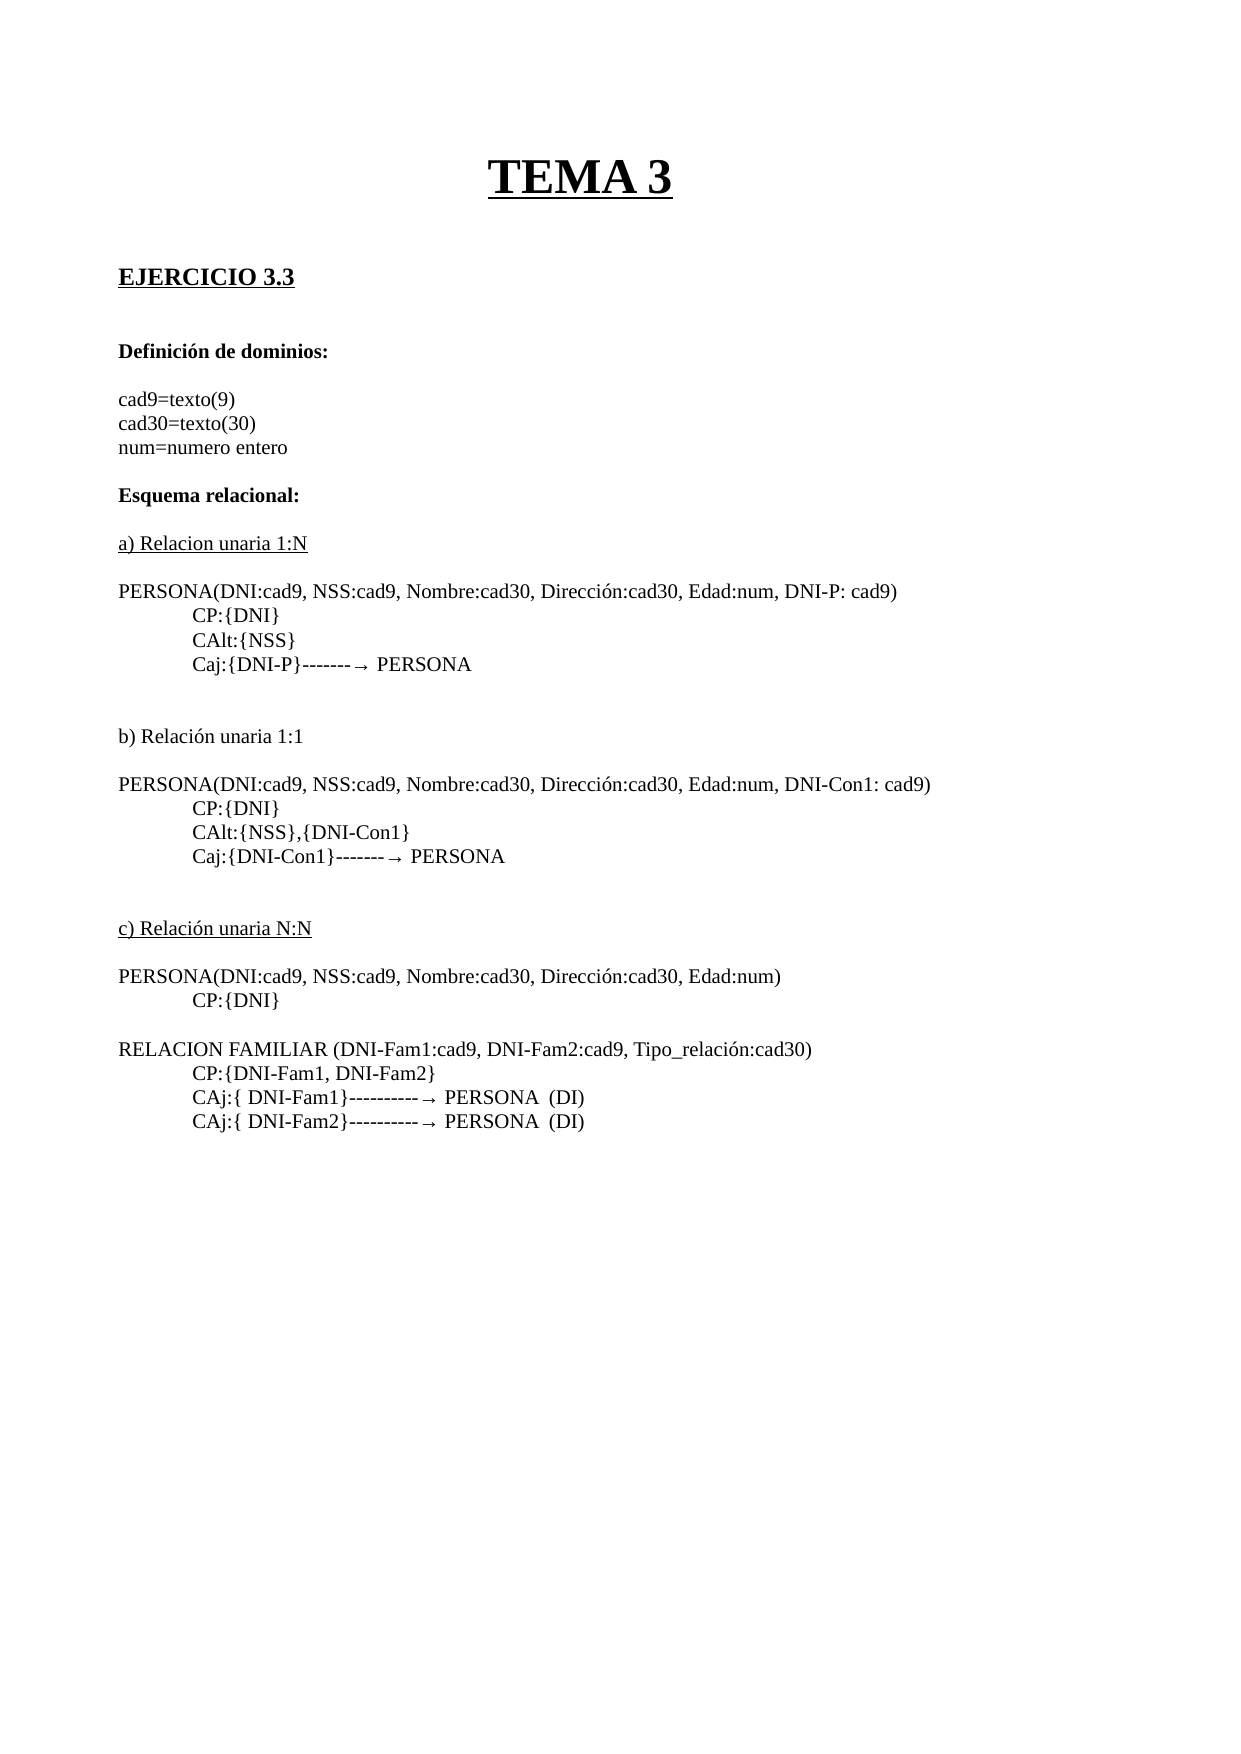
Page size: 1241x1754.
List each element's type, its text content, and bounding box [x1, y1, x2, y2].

text RELACION FAMILIAR (DNI-Fam1:cad9, DNI-Fam2:cad9, Tipo_relación:cad30) [118, 1037, 1122, 1061]
text EJERCICIO 3.3 [118, 262, 1122, 291]
text Caj:{DNI-P}-------→ PERSONA [118, 652, 1122, 676]
text num=numero entero [118, 435, 1122, 459]
text CP:{DNI} [118, 603, 1122, 627]
text Caj:{DNI-Con1}-------→ PERSONA [118, 844, 1122, 868]
text cad9=texto(9) [118, 387, 1122, 411]
text Esquema relacional: [118, 483, 1122, 507]
text CAlt:{NSS},{DNI-Con1} [118, 820, 1122, 844]
text CAj:{ DNI-Fam2}----------→ PERSONA (DI) [118, 1109, 1122, 1133]
text b) Relación unaria 1:1 [118, 724, 1122, 748]
text c) Relación unaria N:N [118, 916, 1122, 940]
text PERSONA(DNI:cad9, NSS:cad9, Nombre:cad30, Dirección:cad30, Edad:num, DNI-P: cad9) [118, 579, 1122, 603]
text TEMA 3 [118, 147, 1122, 204]
text PERSONA(DNI:cad9, NSS:cad9, Nombre:cad30, Dirección:cad30, Edad:num, DNI-Con1: cad9) [118, 772, 1122, 796]
text CAlt:{NSS} [118, 627, 1122, 652]
text CP:{DNI} [118, 988, 1122, 1012]
text CAj:{ DNI-Fam1}----------→ PERSONA (DI) [118, 1085, 1122, 1109]
text CP:{DNI} [118, 796, 1122, 820]
text CP:{DNI-Fam1, DNI-Fam2} [118, 1061, 1122, 1085]
text a) Relacion unaria 1:N [118, 531, 1122, 555]
text Definición de dominios: [118, 339, 1122, 363]
text cad30=texto(30) [118, 411, 1122, 435]
text PERSONA(DNI:cad9, NSS:cad9, Nombre:cad30, Dirección:cad30, Edad:num) [118, 964, 1122, 988]
